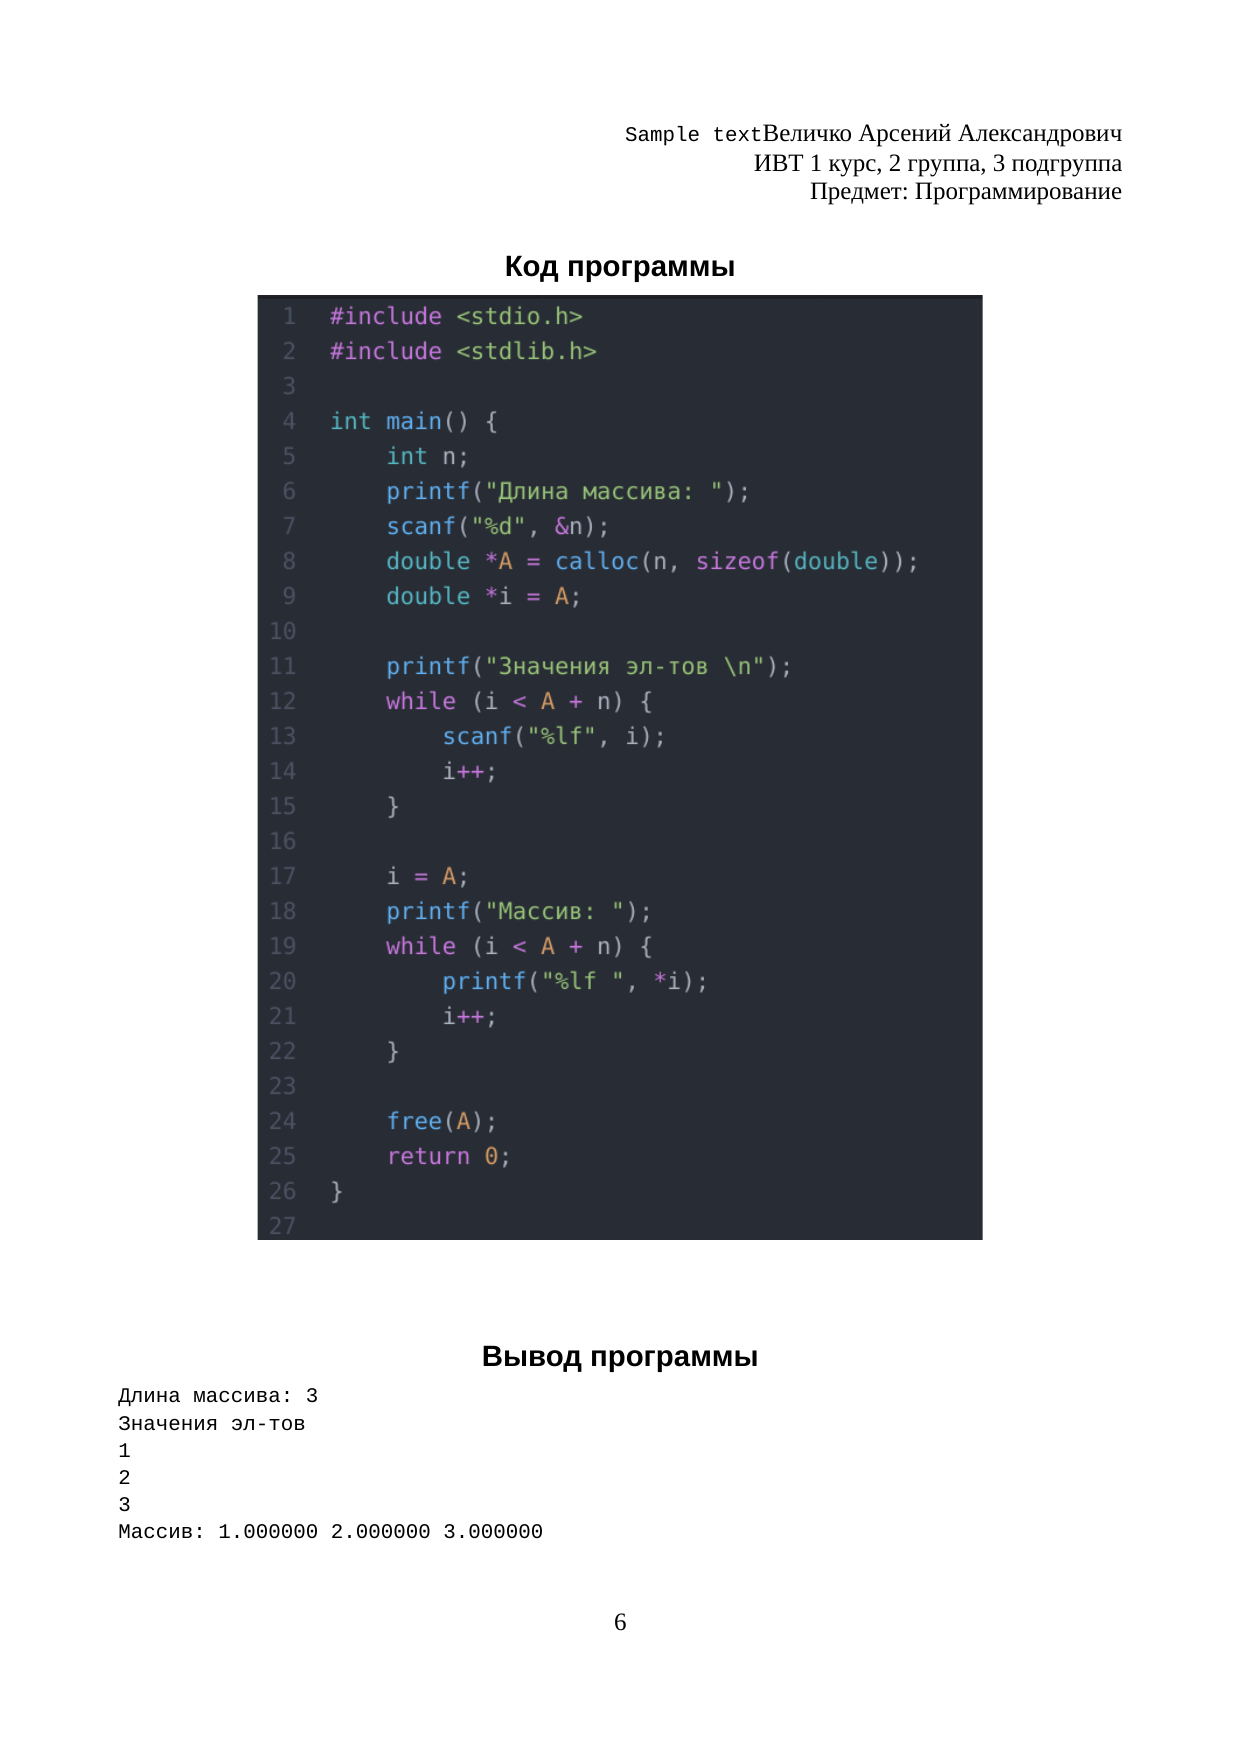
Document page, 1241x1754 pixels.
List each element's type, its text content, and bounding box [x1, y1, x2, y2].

text Длина массива: 3 [118, 1386, 1122, 1409]
picture [257, 295, 983, 1240]
subtitle Вывод программы [118, 1339, 1122, 1373]
text Значения эл-тов [118, 1413, 1122, 1436]
subtitle Код программы [118, 249, 1122, 283]
text 1 [118, 1440, 1122, 1463]
text Массив: 1.000000 2.000000 3.000000 [118, 1521, 1122, 1545]
text 3 [118, 1494, 1122, 1518]
text 2 [118, 1467, 1122, 1491]
